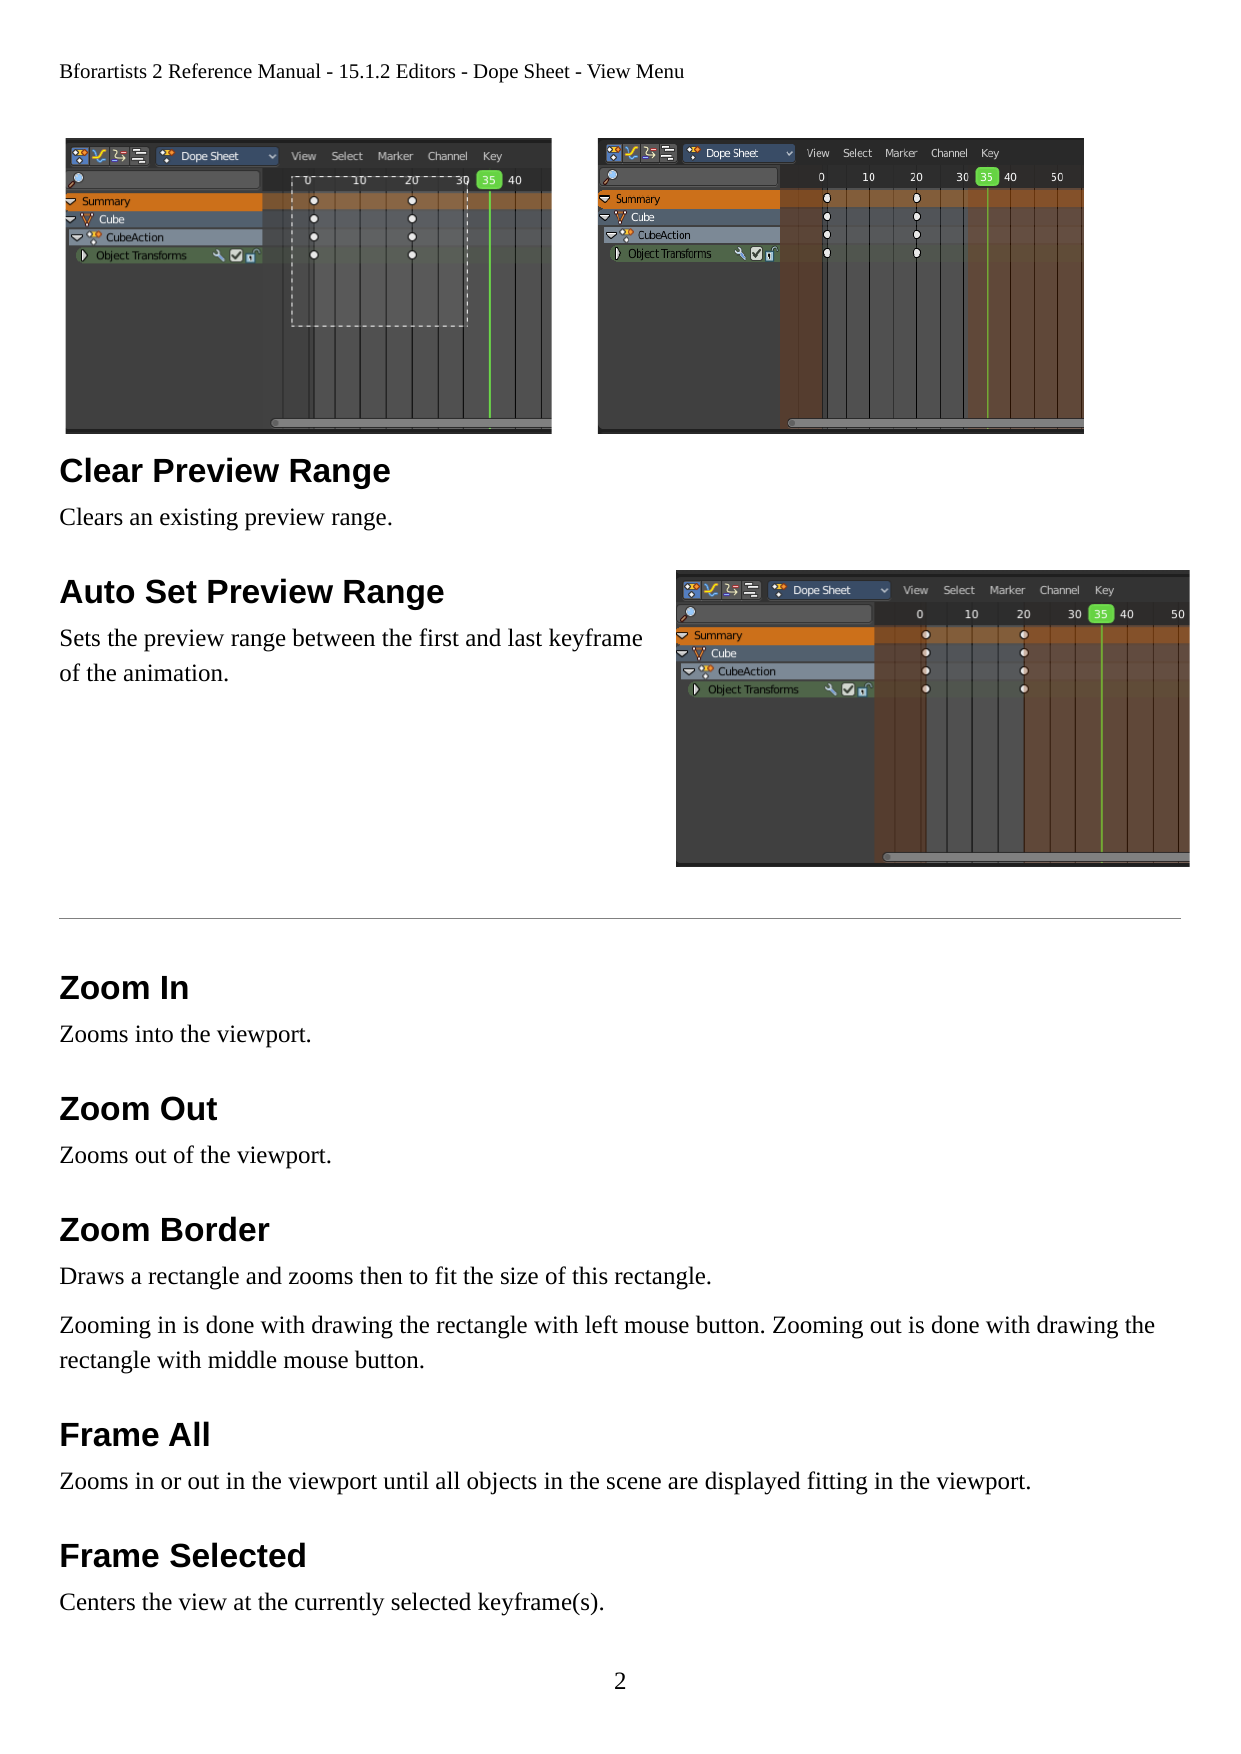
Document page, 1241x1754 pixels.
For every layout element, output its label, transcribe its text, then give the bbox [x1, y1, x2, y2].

text Zooming in is done with drawing the rectangle with left mouse button. Zooming out is done with drawing the rectangle with middle mouse button. [59, 1310, 1181, 1374]
text Zooms in or out in the viewport until all objects in the scene are displayed fitting in the viewport. [59, 1466, 1181, 1495]
subtitle Auto Set Preview Range [59, 572, 676, 611]
text Draws a rectangle and zooms then to fit the size of this rectangle. [59, 1261, 1181, 1290]
subtitle Zoom Out [59, 1089, 1181, 1128]
text Zooms out of the viewport. [59, 1140, 1181, 1169]
subtitle Frame All [59, 1415, 1181, 1453]
subtitle Zoom Border [59, 1210, 1181, 1249]
subtitle Zoom In [59, 968, 1181, 1007]
text Centers the view at the currently selected keyframe(s). [59, 1587, 1181, 1616]
picture [597, 138, 1084, 434]
picture [65, 138, 552, 434]
text Clears an existing preview range. [59, 502, 1181, 531]
text Zooms into the viewport. [59, 1019, 1181, 1048]
picture [676, 570, 1190, 867]
subtitle Clear Preview Range [59, 447, 1181, 490]
subtitle Frame Selected [59, 1536, 1181, 1574]
text Sets the preview range between the first and last keyframe of the animation. [59, 623, 676, 687]
